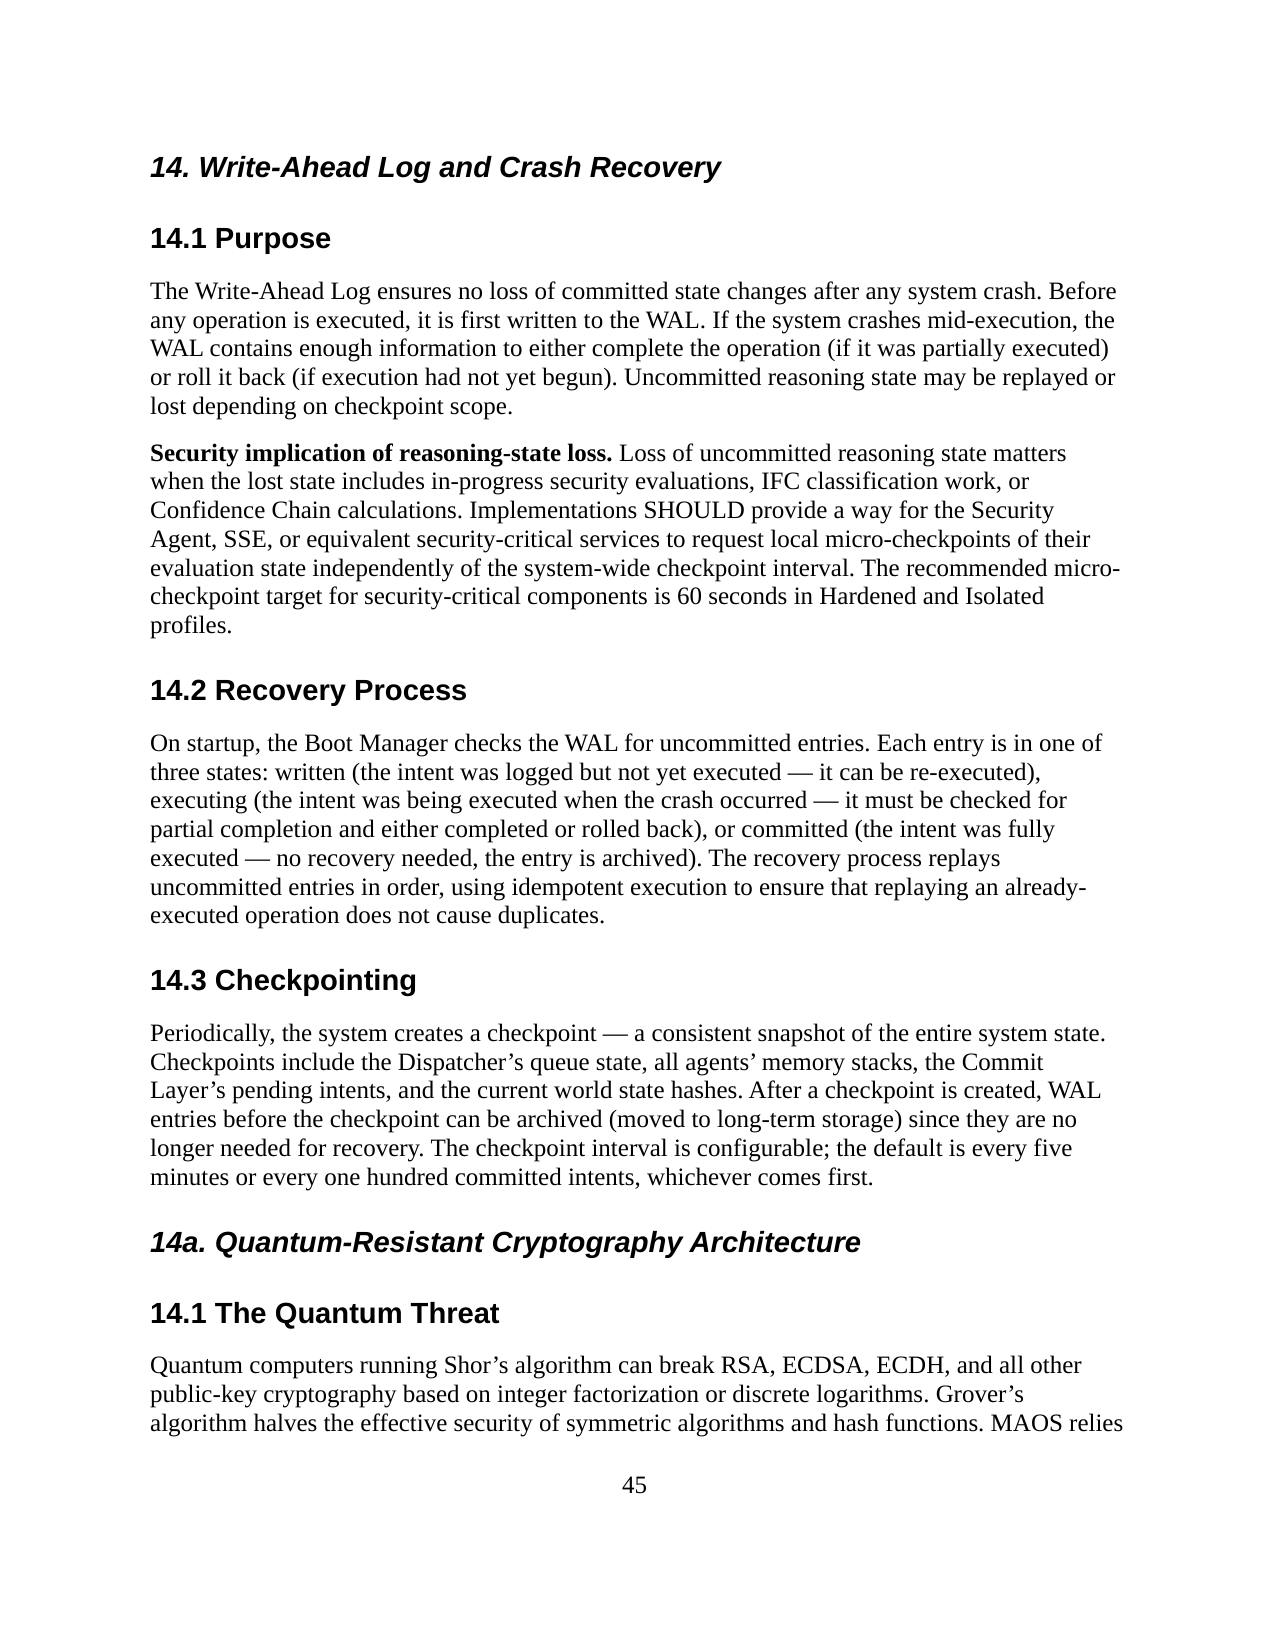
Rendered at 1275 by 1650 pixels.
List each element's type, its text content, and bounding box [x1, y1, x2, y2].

text Quantum computers running Shor’s algorithm can break RSA, ECDSA, ECDH, and all other public-key cryptography based on integer factorization or discrete logarithms. Grover’s algorithm halves the effective security of symmetric algorithms and hash functions. MAOS relies [150, 1351, 1125, 1437]
subtitle 14.1 The Quantum Threat [150, 1296, 1125, 1329]
subtitle 14.1 Purpose [150, 221, 1125, 254]
subtitle 14.2 Recovery Process [150, 673, 1125, 706]
subtitle 14a. Quantum-Resistant Cryptography Architecture [150, 1224, 1125, 1258]
text On startup, the Boot Manager checks the WAL for uncommitted entries. Each entry is in one of three states: written (the intent was logged but not yet executed — it can be re-executed), executing (the intent was being executed when the crash occurred — it must be checked for partial completion and either completed or rolled back), or committed (the intent was fully executed — no recovery needed, the entry is archived). The recovery process replays uncommitted entries in order, using idempotent execution to ensure that replaying an already-executed operation does not cause duplicates. [150, 728, 1125, 929]
text Security implication of reasoning-state loss. Loss of uncommitted reasoning state matters when the lost state includes in-progress security evaluations, IFC classification work, or Confidence Chain calculations. Implementations SHOULD provide a way for the Security Agent, SSE, or equivalent security-critical services to request local micro-checkpoints of their evaluation state independently of the system-wide checkpoint interval. The recommended micro-checkpoint target for security-critical components is 60 seconds in Hardened and Isolated profiles. [150, 438, 1125, 639]
subtitle 14. Write-Ahead Log and Crash Recovery [150, 150, 1125, 183]
text Periodically, the system creates a checkpoint — a consistent snapshot of the entire system state. Checkpoints include the Dispatcher’s queue state, all agents’ memory stacks, the Commit Layer’s pending intents, and the current world state hashes. After a checkpoint is created, WAL entries before the checkpoint can be archived (moved to long-term storage) since they are no longer needed for recovery. The checkpoint interval is configurable; the default is every five minutes or every one hundred committed intents, whichever comes first. [150, 1018, 1125, 1191]
subtitle 14.3 Checkpointing [150, 963, 1125, 997]
text The Write-Ahead Log ensures no loss of committed state changes after any system crash. Before any operation is executed, it is first written to the WAL. If the system crashes mid-execution, the WAL contains enough information to either complete the operation (if it was partially executed) or roll it back (if execution had not yet begun). Uncommitted reasoning state may be replayed or lost depending on checkpoint scope. [150, 276, 1125, 420]
